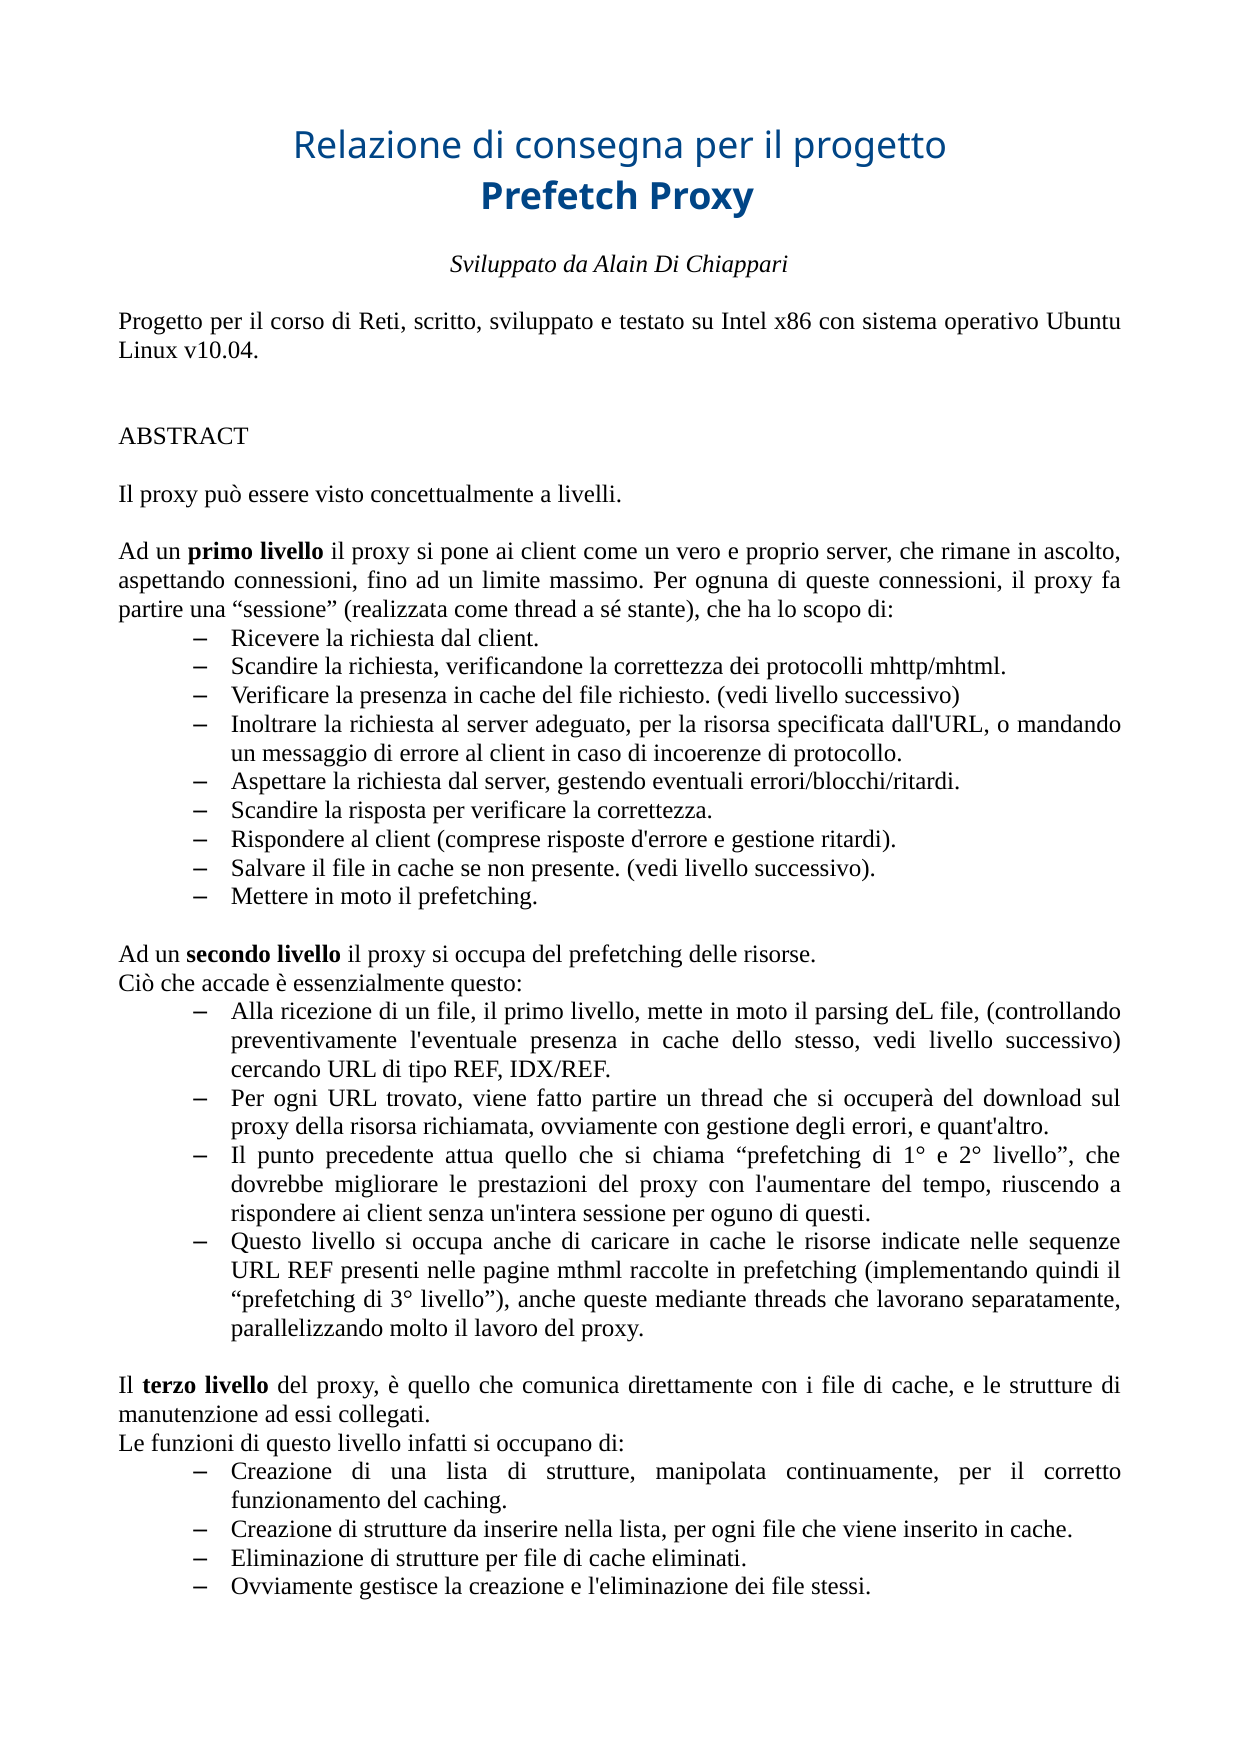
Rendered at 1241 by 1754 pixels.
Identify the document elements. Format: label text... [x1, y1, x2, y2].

list Ovviamente gestisce la creazione e l'eliminazione dei file stessi. [193, 1571, 1122, 1600]
text Relazione di consegna per il progetto [118, 118, 1122, 169]
list Questo livello si occupa anche di caricare in cache le risorse indicate nelle sequenze URL REF presenti nelle pagine mthml raccolte in prefetching (implementando quindi il “prefetching di 3° livello”), anche queste mediante threads che lavorano separatamente, parallelizzando molto il lavoro del proxy. [193, 1226, 1122, 1341]
list Alla ricezione di un file, il primo livello, mette in moto il parsing deL file, (controllando preventivamente l'eventuale presenza in cache dello stesso, vedi livello successivo) cercando URL di tipo REF, IDX/REF. [193, 996, 1122, 1083]
text Sviluppato da Alain Di Chiappari [118, 249, 1122, 278]
list Mettere in moto il prefetching. [193, 881, 1122, 910]
list Ricevere la richiesta dal client. [193, 623, 1122, 651]
text Le funzioni di questo livello infatti si occupano di: [118, 1428, 1122, 1456]
list Il punto precedente attua quello che si chiama “prefetching di 1° e 2° livello”, che dovrebbe migliorare le prestazioni del proxy con l'aumentare del tempo, riuscendo a rispondere ai client senza un'intera sessione per oguno di questi. [193, 1140, 1122, 1226]
list Aspettare la richiesta dal server, gestendo eventuali errori/blocchi/ritardi. [193, 766, 1122, 795]
list Scandire la risposta per verificare la correttezza. [193, 795, 1122, 824]
list Eliminazione di strutture per file di cache eliminati. [193, 1543, 1122, 1571]
list Creazione di strutture da inserire nella lista, per ogni file che viene inserito in cache. [193, 1514, 1122, 1543]
list Verificare la presenza in cache del file richiesto. (vedi livello successivo) [193, 680, 1122, 709]
list Creazione di una lista di strutture, manipolata continuamente, per il corretto funzionamento del caching. [193, 1456, 1122, 1514]
list Scandire la richiesta, verificandone la correttezza dei protocolli mhttp/mhtml. [193, 651, 1122, 680]
list Per ogni URL trovato, viene fatto partire un thread che si occuperà del download sul proxy della risorsa richiamata, ovviamente con gestione degli errori, e quant'altro. [193, 1083, 1122, 1140]
list Rispondere al client (comprese risposte d'errore e gestione ritardi). [193, 824, 1122, 853]
text Progetto per il corso di Reti, scritto, sviluppato e testato su Intel x86 con sistema operativo Ubuntu Linux v10.04. [118, 306, 1122, 364]
text Il terzo livello del proxy, è quello che comunica direttamente con i file di cache, e le strutture di manutenzione ad essi collegati. [118, 1370, 1122, 1428]
text ABSTRACT [118, 421, 1122, 450]
text Prefetch Proxy [118, 169, 1122, 220]
text Ad un secondo livello il proxy si occupa del prefetching delle risorse. [118, 939, 1122, 968]
list Salvare il file in cache se non presente. (vedi livello successivo). [193, 853, 1122, 881]
text Il proxy può essere visto concettualmente a livelli. [118, 479, 1122, 508]
text Ciò che accade è essenzialmente questo: [118, 968, 1122, 996]
list Inoltrare la richiesta al server adeguato, per la risorsa specificata dall'URL, o mandando un messaggio di errore al client in caso di incoerenze di protocollo. [193, 709, 1122, 766]
text Ad un primo livello il proxy si pone ai client come un vero e proprio server, che rimane in ascolto, aspettando connessioni, fino ad un limite massimo. Per ognuna di queste connessioni, il proxy fa partire una “sessione” (realizzata come thread a sé stante), che ha lo scopo di: [118, 536, 1122, 623]
